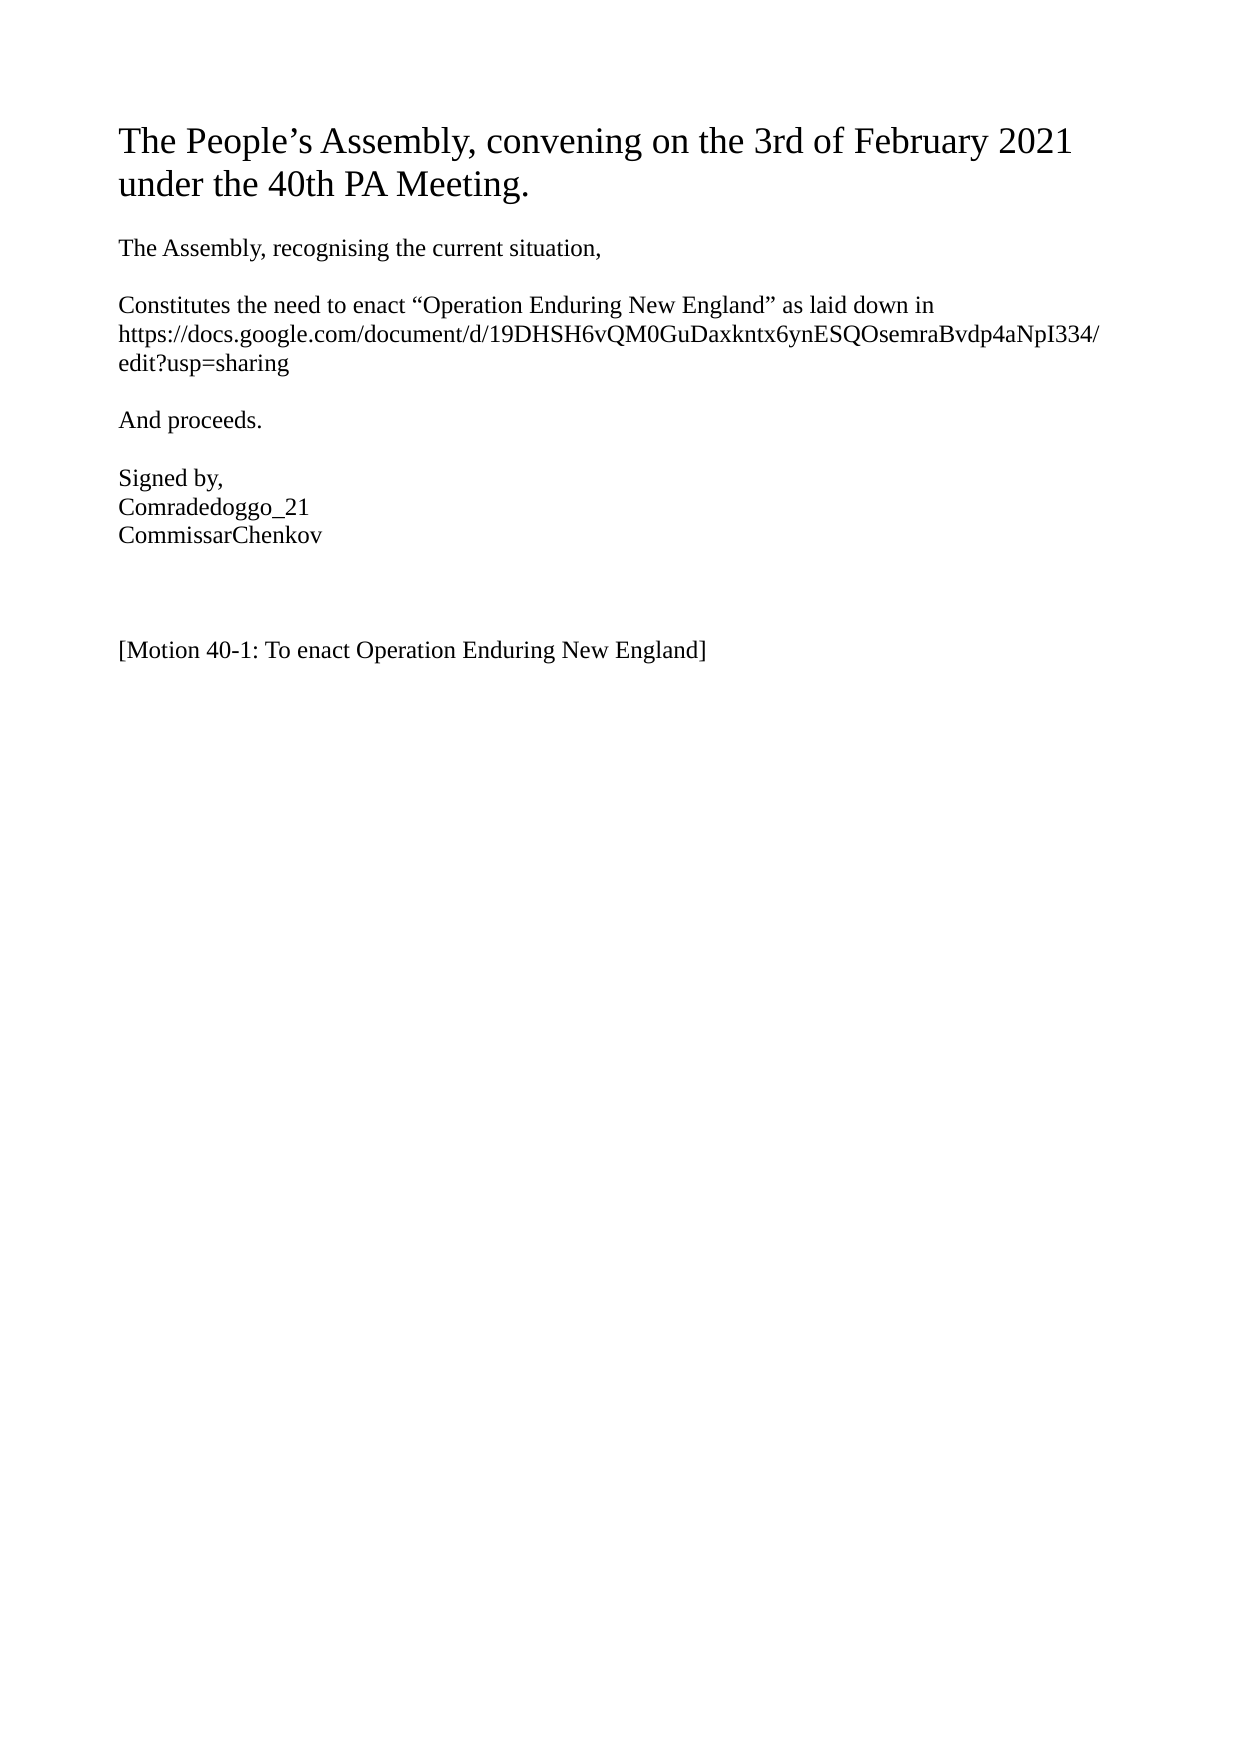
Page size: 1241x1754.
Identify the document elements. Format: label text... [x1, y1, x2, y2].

text The People’s Assembly, convening on the 3rd of February 2021 under the 40th PA Meeting. [118, 118, 1122, 204]
text Comradedoggo_21 [118, 492, 1122, 521]
text And proceeds. [118, 406, 1122, 434]
text CommissarChenkov [118, 521, 1122, 549]
text Constitutes the need to enact “Operation Enduring New England” as laid down in https://docs.google.com/document/d/19DHSH6vQM0GuDaxkntx6ynESQOsemraBvdp4aNpI334/edit?usp=sharing [118, 291, 1122, 377]
text The Assembly, recognising the current situation, [118, 233, 1122, 262]
text [Motion 40-1: To enact Operation Enduring New England] [118, 636, 1122, 664]
text Signed by, [118, 463, 1122, 492]
